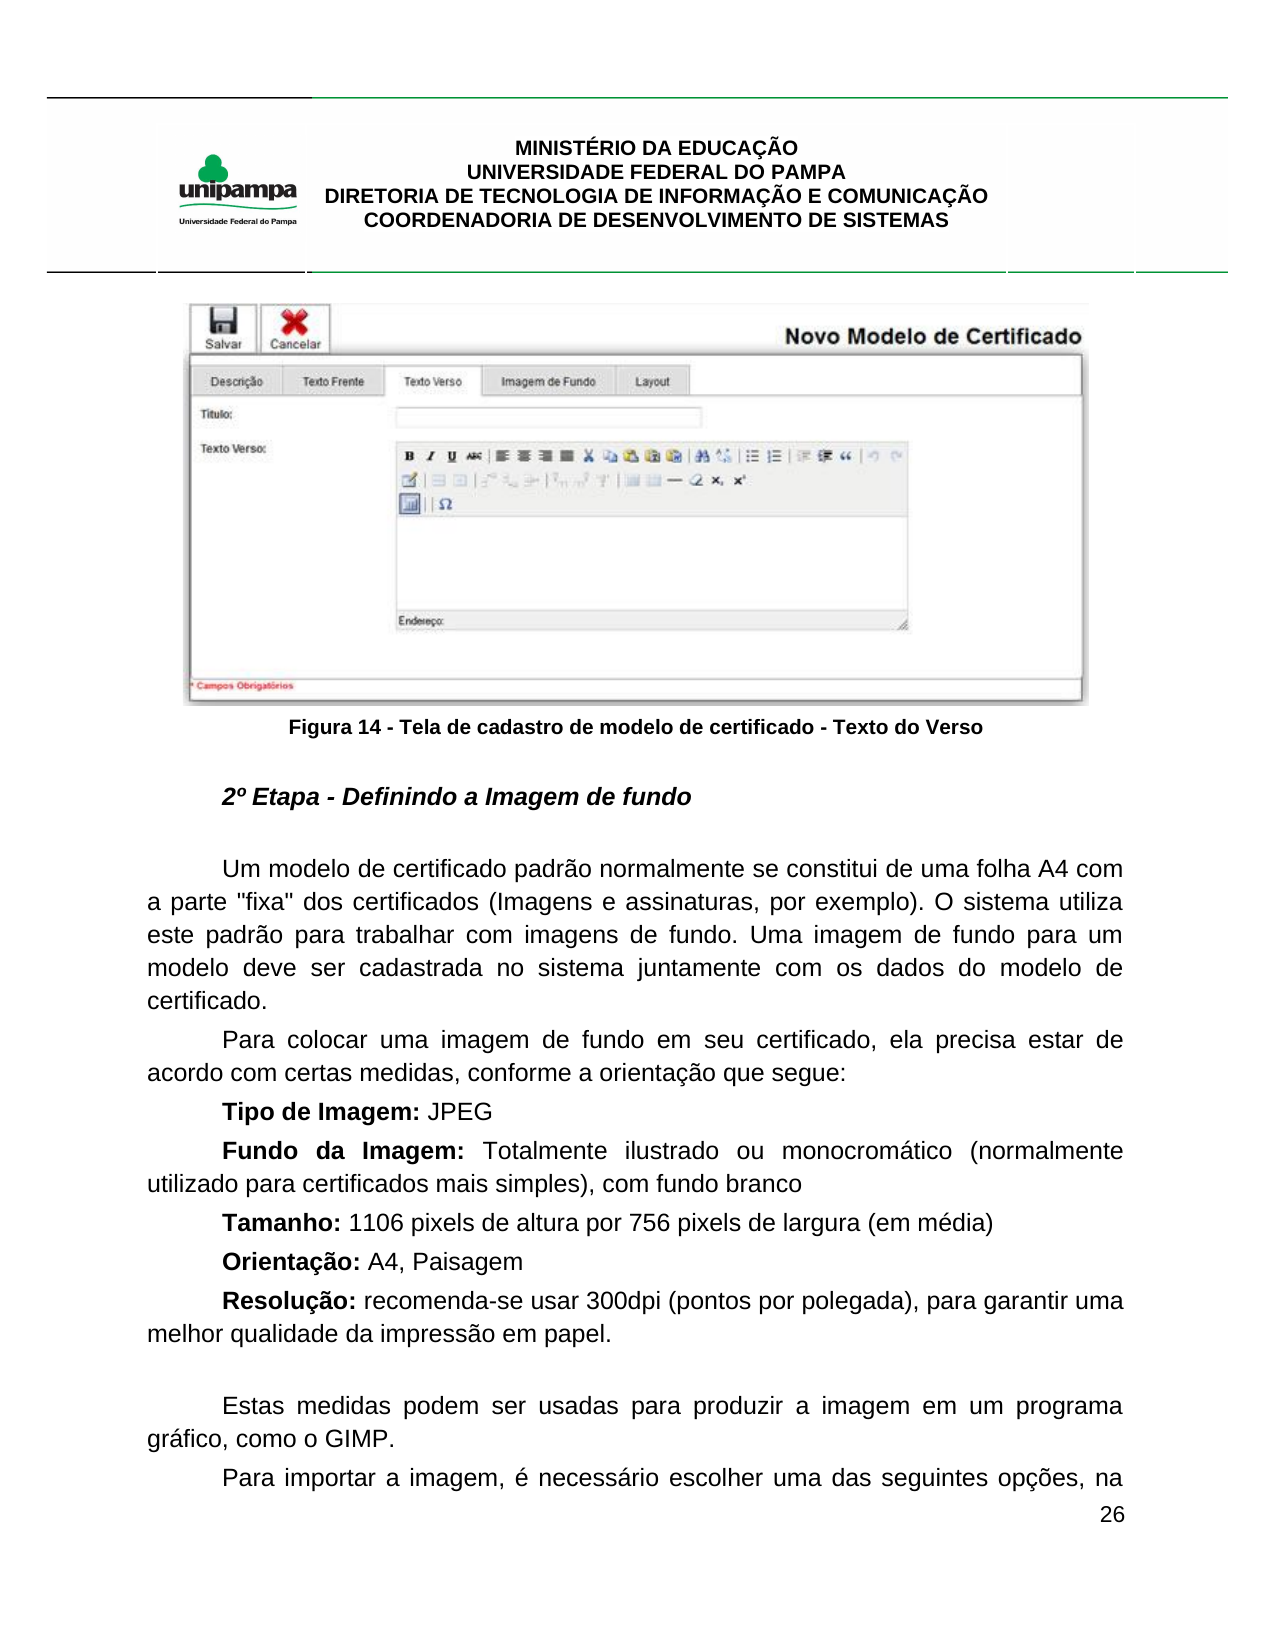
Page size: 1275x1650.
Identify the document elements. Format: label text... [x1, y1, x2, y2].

text Figura 14 - Tela de cadastro de modelo de certificado - Texto do Verso [147, 714, 1125, 738]
text Um modelo de certificado padrão normalmente se constitui de uma folha A4 com a parte "fixa" dos certificados (Imagens e assinaturas, por exemplo). O sistema utiliza este padrão para trabalhar com imagens de fundo. Uma imagem de fundo para um modelo deve ser cadastrada no sistema juntamente com os dados do modelo de certificado. [147, 854, 1125, 1015]
picture [158, 125, 306, 273]
picture [1008, 125, 1134, 273]
picture [307, 125, 1006, 273]
text Tipo de Imagem: JPEG [147, 1097, 1125, 1126]
picture [46, 97, 1228, 273]
text Para colocar uma imagem de fundo em seu certificado, ela precisa estar de acordo com certas medidas, conforme a orientação que segue: [147, 1025, 1125, 1087]
text Resolução: recomenda-se usar 300dpi (pontos por polegada), para garantir uma melhor qualidade da impressão em papel. [147, 1286, 1125, 1347]
text Estas medidas podem ser usadas para produzir a imagem em um programa gráfico, como o GIMP. [147, 1391, 1125, 1453]
text Orientação: A4, Paisagem [147, 1247, 1125, 1276]
text Tamanho: 1106 pixels de altura por 756 pixels de largura (em média) [147, 1208, 1125, 1237]
text Para importar a imagem, é necessário escolher uma das seguintes opções, na [147, 1463, 1125, 1492]
text 2º Etapa - Definindo a Imagem de fundo [147, 781, 1125, 810]
picture [182, 303, 1089, 706]
text Fundo da Imagem: Totalmente ilustrado ou monocromático (normalmente utilizado para certificados mais simples), com fundo branco [147, 1136, 1125, 1198]
